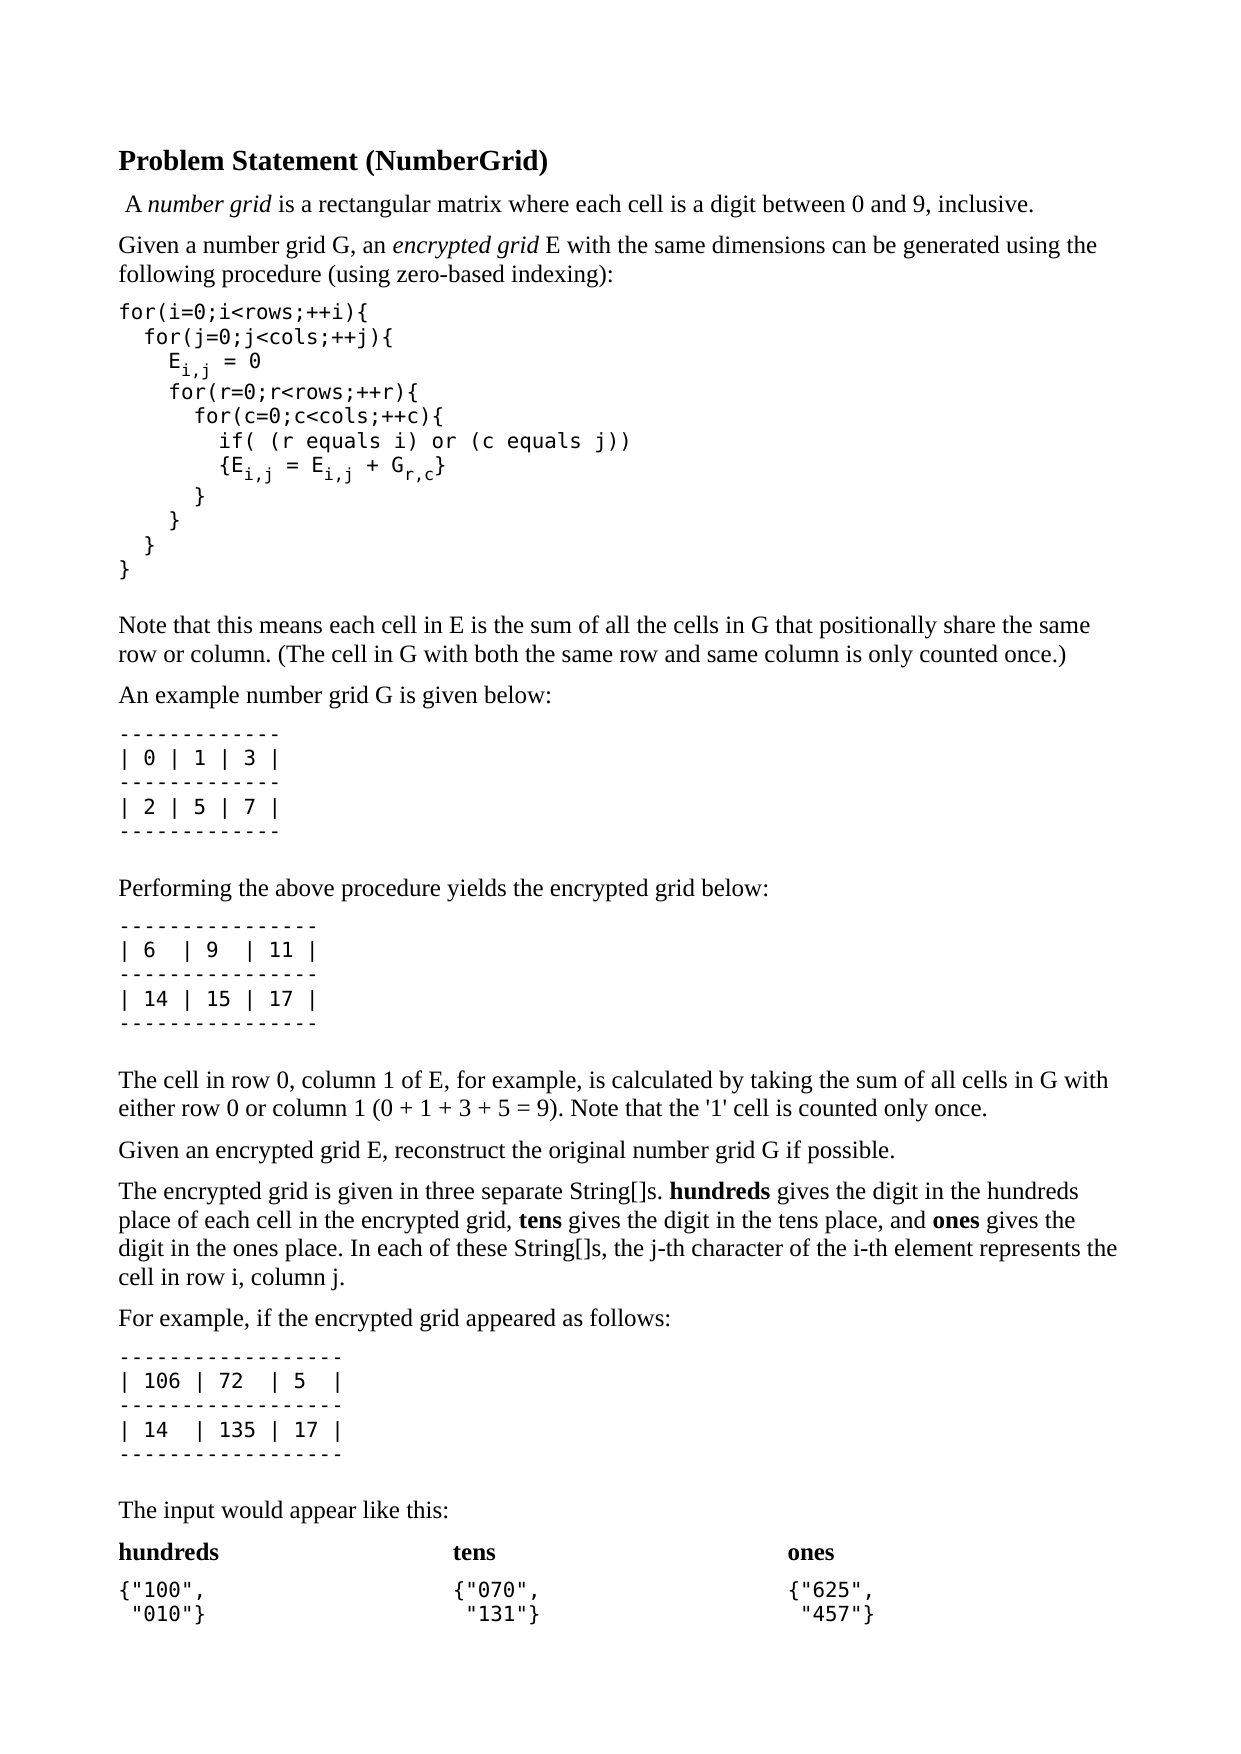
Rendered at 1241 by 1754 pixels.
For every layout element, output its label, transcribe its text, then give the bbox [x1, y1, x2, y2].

text } [118, 533, 1122, 557]
text "131"} [453, 1602, 787, 1627]
text Ei,j = 0 [118, 349, 1122, 380]
text for(j=0;j<cols;++j){ [118, 325, 1122, 349]
text ---------------- [118, 1011, 1122, 1035]
text | 2 | 5 | 7 | [118, 795, 1122, 819]
text | 106 | 72 | 5 | [118, 1369, 1122, 1393]
text Note that this means each cell in E is the sum of all the cells in G that positionally share the same row or column. (The cell in G with both the same row and same column is only counted once.) [118, 611, 1122, 668]
text Given an encrypted grid E, reconstruct the original number grid G if possible. [118, 1135, 1122, 1163]
text ---------------- [118, 962, 1122, 987]
text hundreds [118, 1537, 453, 1566]
text tens [453, 1537, 787, 1566]
text {"100", [118, 1578, 453, 1602]
text } [118, 484, 1122, 508]
text } [118, 508, 1122, 533]
text ------------------ [118, 1345, 1122, 1369]
text For example, if the encrypted grid appeared as follows: [118, 1303, 1122, 1332]
text ------------------ [118, 1393, 1122, 1418]
text A number grid is a rectangular matrix where each cell is a digit between 0 and 9, inclusive. [118, 189, 1122, 218]
text The encrypted grid is given in three separate String[]s. hundreds gives the digit in the hundreds place of each cell in the encrypted grid, tens gives the digit in the tens place, and ones gives the digit in the ones place. In each of these String[]s, the j-th character of the i-th element represents the cell in row i, column j. [118, 1176, 1122, 1291]
text The input would appear like this: [118, 1496, 1122, 1524]
text {Ei,j = Ei,j + Gr,c} [118, 453, 1122, 484]
text The cell in row 0, column 1 of E, for example, is calculated by taking the sum of all cells in G with either row 0 or column 1 (0 + 1 + 3 + 5 = 9). Note that the '1' cell is counted only once. [118, 1065, 1122, 1122]
text {"070", [453, 1578, 787, 1602]
text "010"} [118, 1602, 453, 1627]
text | 14 | 15 | 17 | [118, 987, 1122, 1011]
text {"625", [787, 1578, 1122, 1602]
text for(r=0;r<rows;++r){ [118, 380, 1122, 404]
text "457"} [787, 1602, 1122, 1627]
text ------------- [118, 770, 1122, 795]
text Given a number grid G, an encrypted grid E with the same dimensions can be generated using the following procedure (using zero-based indexing): [118, 230, 1122, 288]
text ------------- [118, 722, 1122, 746]
text ------------------ [118, 1442, 1122, 1466]
text | 6 | 9 | 11 | [118, 938, 1122, 962]
text ones [787, 1537, 1122, 1566]
text | 14 | 135 | 17 | [118, 1418, 1122, 1442]
text } [118, 557, 1122, 581]
text if( (r equals i) or (c equals j)) [118, 429, 1122, 453]
text Performing the above procedure yields the encrypted grid below: [118, 873, 1122, 901]
text An example number grid G is given below: [118, 681, 1122, 709]
subtitle Problem Statement (NumberGrid) [118, 143, 1122, 177]
text for(i=0;i<rows;++i){ [118, 300, 1122, 325]
text | 0 | 1 | 3 | [118, 746, 1122, 770]
text for(c=0;c<cols;++c){ [118, 404, 1122, 429]
text ------------- [118, 819, 1122, 843]
text ---------------- [118, 914, 1122, 938]
